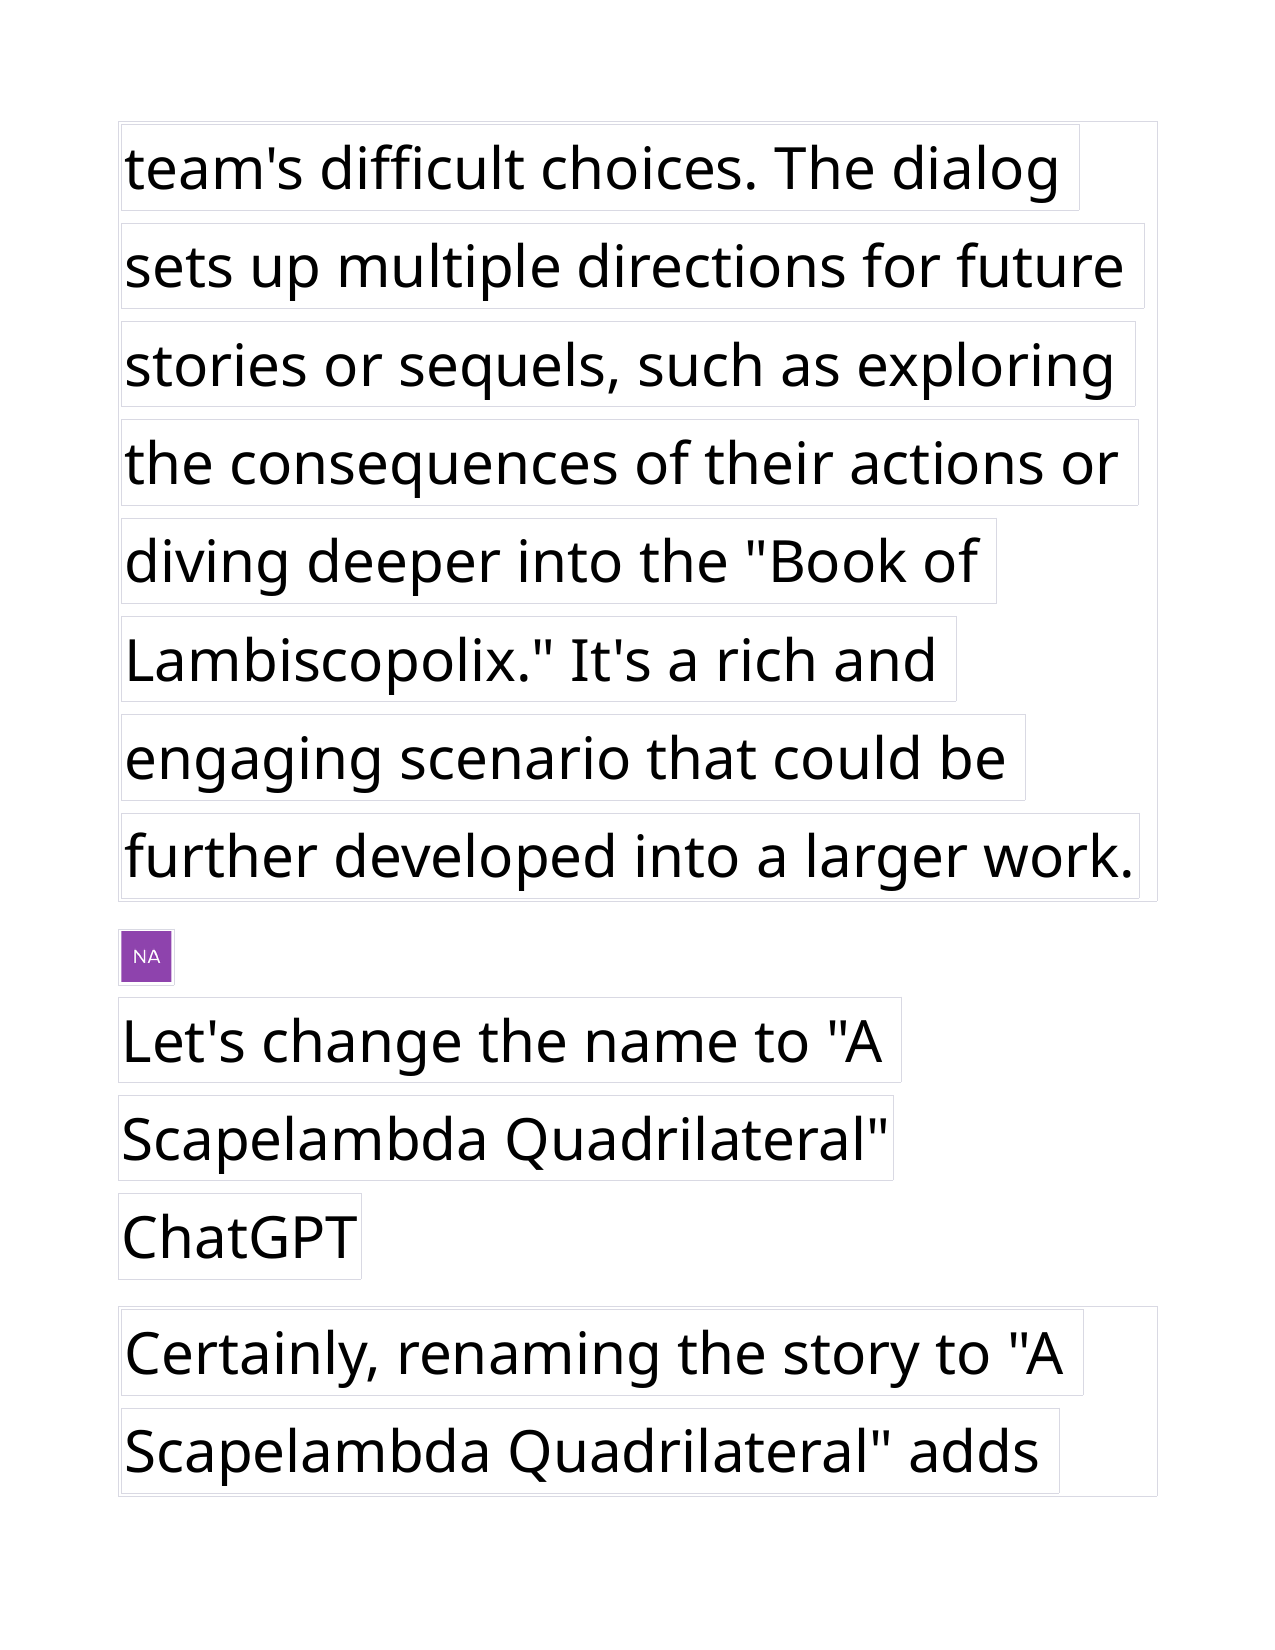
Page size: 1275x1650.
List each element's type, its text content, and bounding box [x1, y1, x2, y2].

text ChatGPT [119, 1194, 361, 1279]
text [362, 1193, 1157, 1279]
text Certainly, renaming the story to "A Scapelambda Quadrilateral" adds [119, 1307, 1157, 1496]
text Let's change the name to "A Scapelambda Quadrilateral" [118, 997, 1157, 1180]
text team's difficult choices. The dialog sets up multiple directions for future stories or sequels, such as exploring the consequences of their actions or diving deeper into the "Book of Lambiscopolix." It's a rich and engaging scenario that could be further developed into a larger work. [119, 122, 1157, 901]
picture [121, 931, 172, 982]
